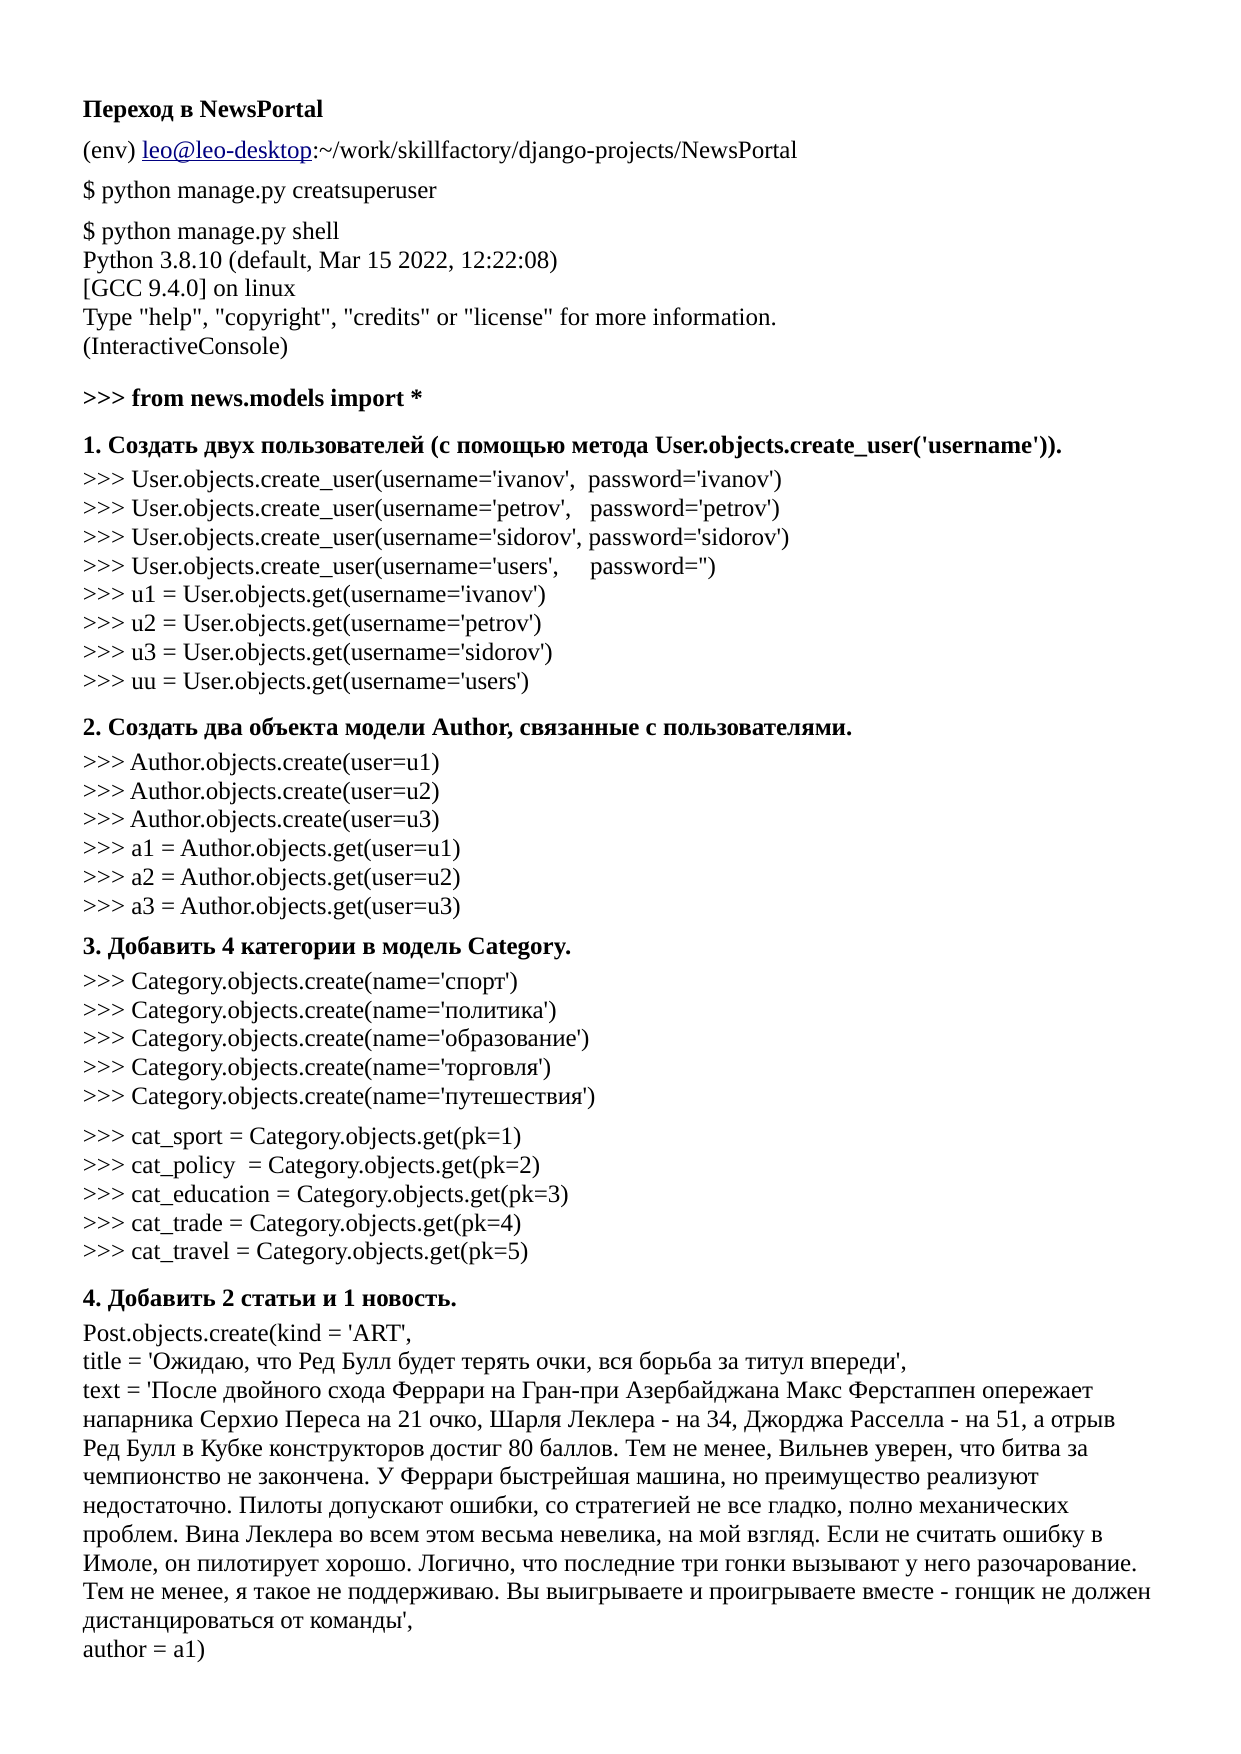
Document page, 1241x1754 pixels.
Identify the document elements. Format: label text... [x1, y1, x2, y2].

text Post.objects.create(kind = 'ART', [83, 1318, 1157, 1346]
text >>> cat_trade = Category.objects.get(pk=4) [83, 1208, 1157, 1236]
text >>> cat_sport = Category.objects.get(pk=1) [83, 1121, 1157, 1150]
text $ python manage.py shell [83, 216, 1157, 245]
text >>> Category.objects.create(name='политика') [83, 995, 1157, 1023]
text >>> Category.objects.create(name='путешествия') [83, 1081, 1157, 1110]
text >>> Author.objects.create(user=u1) [83, 747, 1157, 776]
text >>> User.objects.create_user(username='petrov', password='petrov') [83, 493, 1157, 522]
text 1. Создать двух пользователей (с помощью метода User.objects.create_user('username')). [83, 430, 1157, 459]
text >>> User.objects.create_user(username='ivanov', password='ivanov') [83, 464, 1157, 493]
text >>> u3 = User.objects.get(username='sidorov') [83, 637, 1157, 666]
text (InteractiveConsole) [83, 331, 1157, 360]
text Type "help", "copyright", "credits" or "license" for more information. [83, 302, 1157, 331]
text >>> Author.objects.create(user=u2) [83, 776, 1157, 804]
text >>> Category.objects.create(name='спорт') [83, 966, 1157, 995]
text >>> Category.objects.create(name='торговля') [83, 1052, 1157, 1081]
text >>> User.objects.create_user(username='sidorov', password='sidorov') [83, 522, 1157, 551]
text 2. Создать два объекта модели Author, связанные с пользователями. [83, 712, 1157, 741]
text >>> cat_policy = Category.objects.get(pk=2) [83, 1150, 1157, 1179]
text 3. Добавить 4 категории в модель Category. [83, 931, 1157, 960]
text [GCC 9.4.0] on linux [83, 273, 1157, 302]
text >>> a3 = Author.objects.get(user=u3) [83, 891, 1157, 919]
text >>> User.objects.create_user(username='users', password='') [83, 551, 1157, 579]
text 4. Добавить 2 статьи и 1 новость. [83, 1283, 1157, 1312]
text author = a1) [83, 1634, 1157, 1663]
text >>> a1 = Author.objects.get(user=u1) [83, 833, 1157, 862]
text >>> uu = User.objects.get(username='users') [83, 666, 1157, 694]
text >>> a2 = Author.objects.get(user=u2) [83, 862, 1157, 891]
text >>> Category.objects.create(name='образование') [83, 1023, 1157, 1052]
text >>> Author.objects.create(user=u3) [83, 804, 1157, 833]
text >>> cat_education = Category.objects.get(pk=3) [83, 1179, 1157, 1208]
text >>> u2 = User.objects.get(username='petrov') [83, 608, 1157, 637]
text title = 'Ожидаю, что Ред Булл будет терять очки, вся борьба за титул впереди', [83, 1346, 1157, 1375]
text Python 3.8.10 (default, Mar 15 2022, 12:22:08) [83, 245, 1157, 273]
text $ python manage.py creatsuperuser [83, 176, 1157, 204]
text >>> cat_travel = Category.objects.get(pk=5) [83, 1236, 1157, 1265]
text text = 'После двойного схода Феррари на Гран-при Азербайджана Макс Ферстаппен опережает напарника Серхио Переса на 21 очко, Шарля Леклера - на 34, Джорджа Расселла - на 51, а отрыв Ред Булл в Кубке конструкторов достиг 80 баллов. Тем не менее, Вильнев уверен, что битва за чемпионство не закончена. У Феррари быстрейшая машина, но преимущество реализуют недостаточно. Пилоты допускают ошибки, со стратегией не все гладко, полно механических проблем. Вина Леклера во всем этом весьма невелика, на мой взгляд. Если не считать ошибку в Имоле, он пилотирует хорошо. Логично, что последние три гонки вызывают у него разочарование. Тем не менее, я такое не поддерживаю. Вы выигрываете и проигрываете вместе - гонщик не должен дистанцироваться от команды', [83, 1375, 1157, 1634]
text Переход в NewsPortal [83, 94, 1157, 123]
text >>> from news.models import * [83, 383, 1157, 412]
text >>> u1 = User.objects.get(username='ivanov') [83, 579, 1157, 608]
text (env) leo@leo-desktop:~/work/skillfactory/django-projects/NewsPortal [83, 135, 1157, 164]
